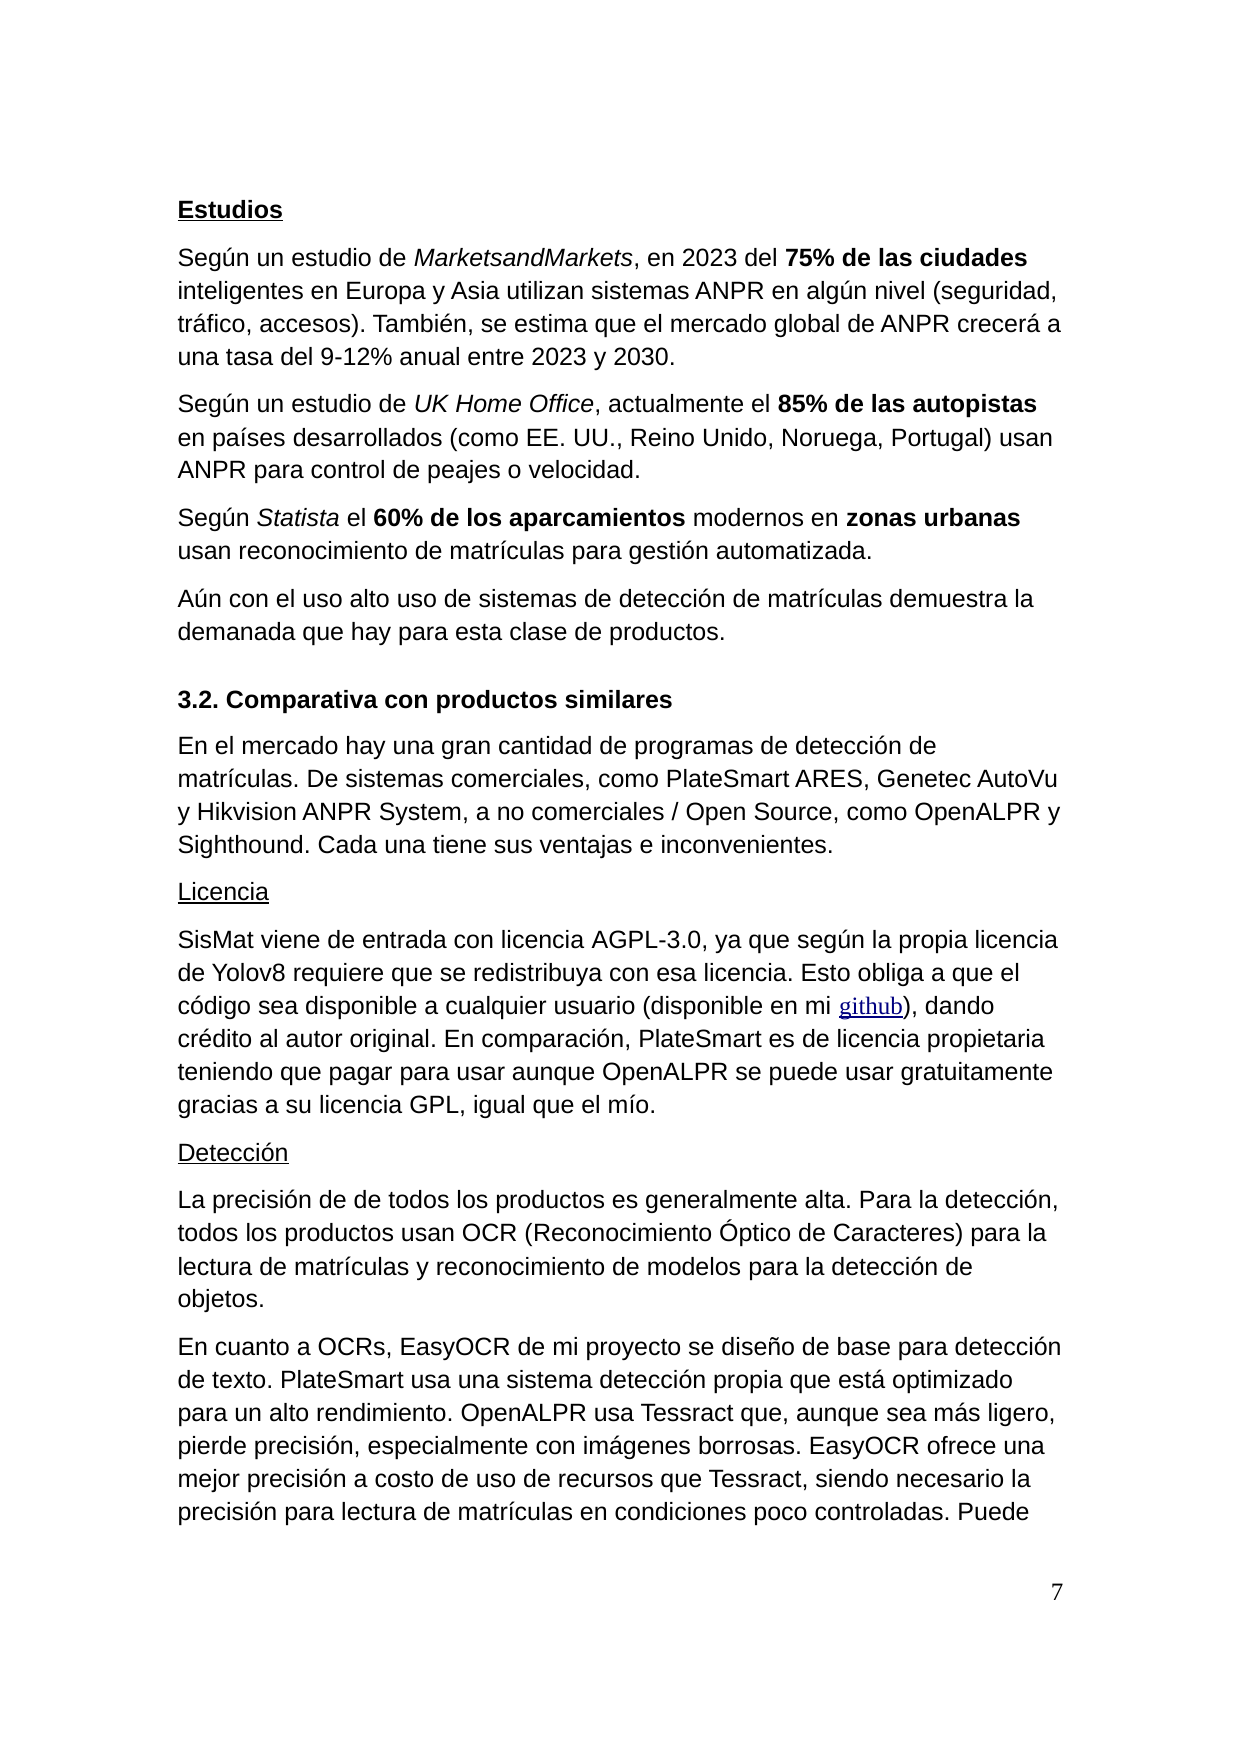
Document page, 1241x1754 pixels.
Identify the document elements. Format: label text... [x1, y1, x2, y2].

text Detección [177, 1138, 1063, 1167]
text Según un estudio de MarketsandMarkets, en 2023 del 75% de las ciudades inteligentes en Europa y Asia utilizan sistemas ANPR en algún nivel (seguridad, tráfico, accesos). También, se estima que el mercado global de ANPR crecerá a una tasa del 9-12% anual entre 2023 y 2030. [177, 243, 1063, 371]
text Aún con el uso alto uso de sistemas de detección de matrículas demuestra la demanada que hay para esta clase de productos. [177, 584, 1063, 646]
text Según Statista el 60% de los aparcamientos modernos en zonas urbanas usan reconocimiento de matrículas para gestión automatizada. [177, 503, 1063, 565]
text En cuanto a OCRs, EasyOCR de mi proyecto se diseño de base para detección de texto. PlateSmart usa una sistema detección propia que está optimizado para un alto rendimiento. OpenALPR usa Tessract que, aunque sea más ligero, pierde precisión, especialmente con imágenes borrosas. EasyOCR ofrece una mejor precisión a costo de uso de recursos que Tessract, siendo necesario la precisión para lectura de matrículas en condiciones poco controladas. Puede [177, 1332, 1063, 1526]
text Según un estudio de UK Home Office, actualmente el 85% de las autopistas en países desarrollados (como EE. UU., Reino Unido, Noruega, Portugal) usan ANPR para control de peajes o velocidad. [177, 389, 1063, 484]
subtitle 3.2. Comparativa con productos similares [177, 685, 1063, 714]
text La precisión de de todos los productos es generalmente alta. Para la detección, todos los productos usan OCR (Reconocimiento Óptico de Caracteres) para la lectura de matrículas y reconocimiento de modelos para la detección de objetos. [177, 1185, 1063, 1313]
text Licencia [177, 877, 1063, 906]
text Estudios [177, 195, 1063, 224]
text En el mercado hay una gran cantidad de programas de detección de matrículas. De sistemas comerciales, como PlateSmart ARES, Genetec AutoVu y Hikvision ANPR System, a no comerciales / Open Source, como OpenALPR y Sighthound. Cada una tiene sus ventajas e inconvenientes. [177, 731, 1063, 858]
text SisMat viene de entrada con licencia AGPL-3.0, ya que según la propia licencia de Yolov8 requiere que se redistribuya con esa licencia. Esto obliga a que el código sea disponible a cualquier usuario (disponible en mi github), dando crédito al autor original. En comparación, PlateSmart es de licencia propietaria teniendo que pagar para usar aunque OpenALPR se puede usar gratuitamente gracias a su licencia GPL, igual que el mío. [177, 925, 1063, 1119]
